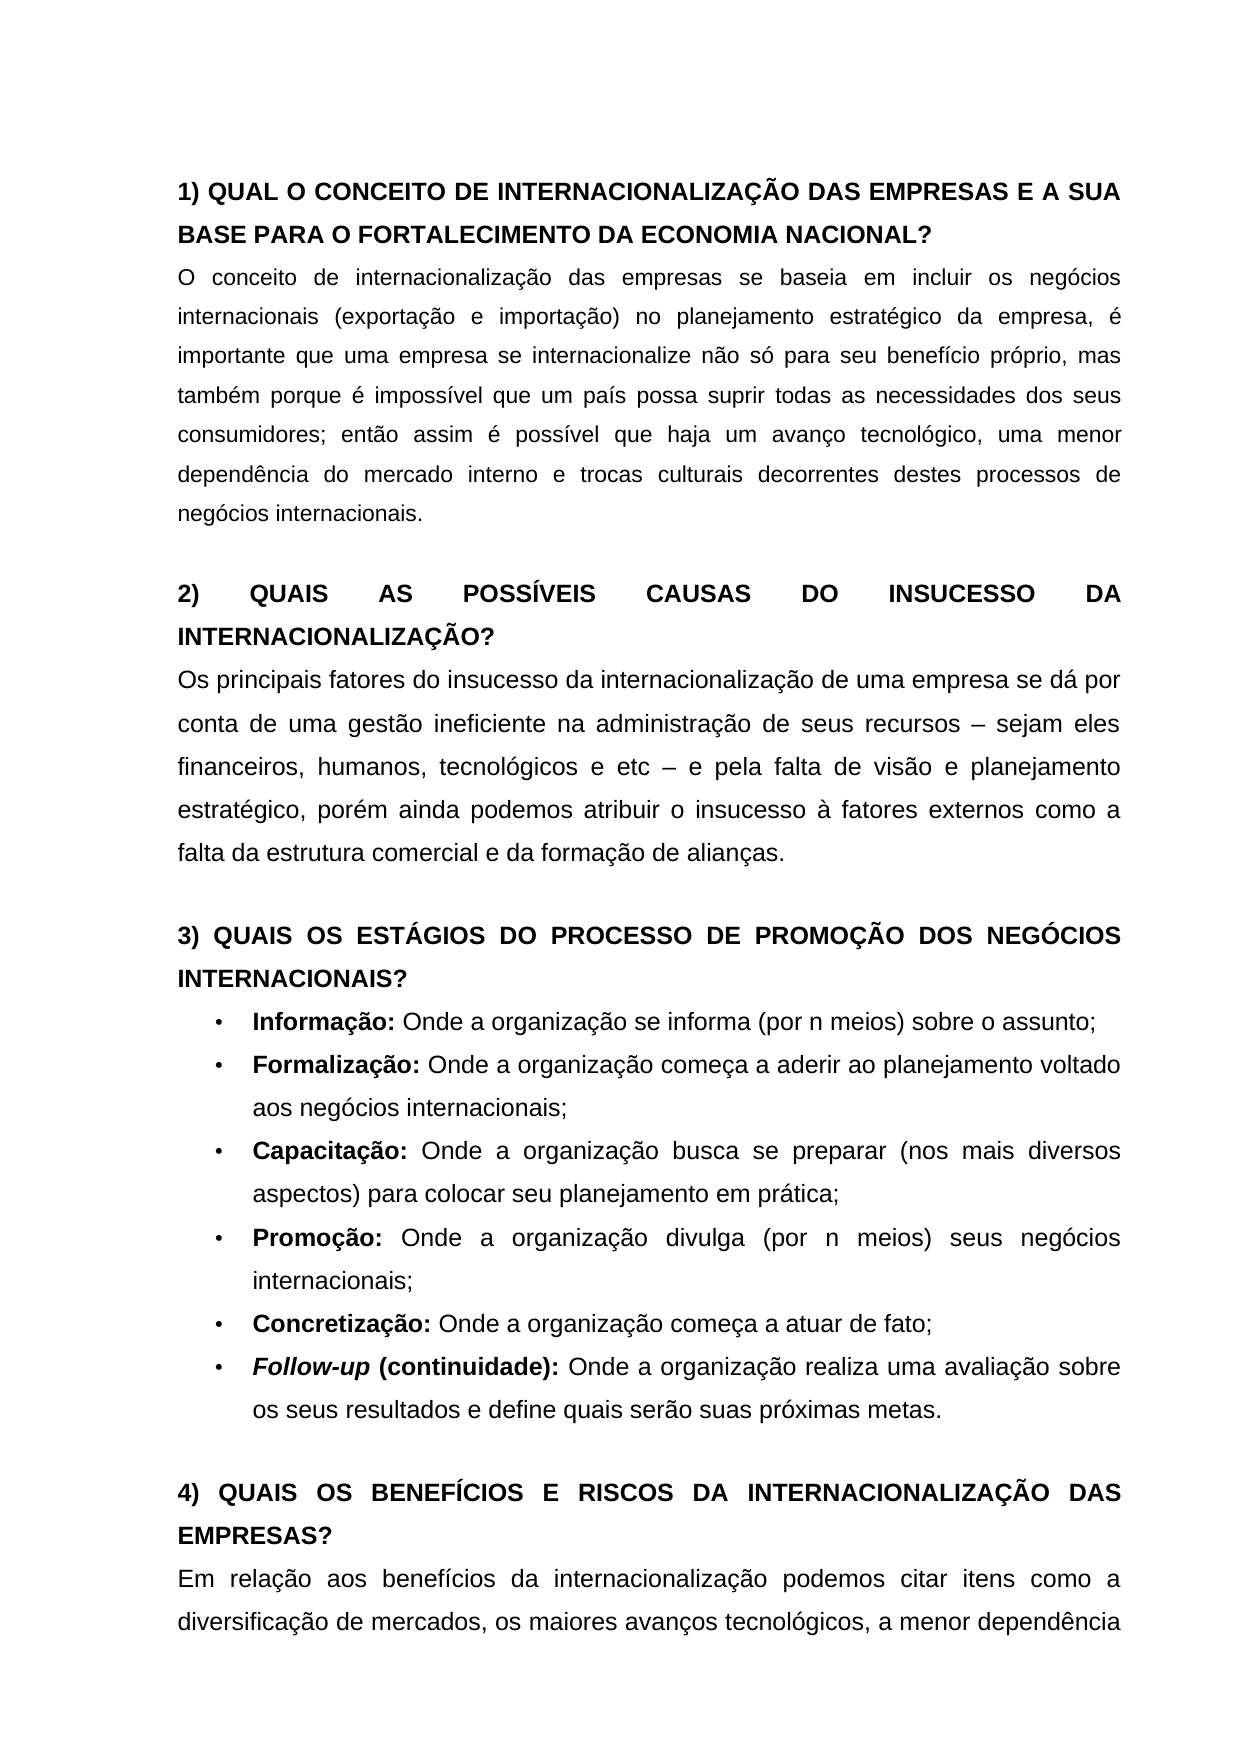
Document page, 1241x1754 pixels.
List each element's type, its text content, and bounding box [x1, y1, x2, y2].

text 3) QUAIS OS ESTÁGIOS DO PROCESSO DE PROMOÇÃO DOS NEGÓCIOS INTERNACIONAIS? [177, 921, 1122, 992]
text Os principais fatores do insucesso da internacionalização de uma empresa se dá por conta de uma gestão ineficiente na administração de seus recursos – sejam eles financeiros, humanos, tecnológicos e etc – e pela falta de visão e planejamento estratégico, porém ainda podemos atribuir o insucesso à fatores externos como a falta da estrutura comercial e da formação de alianças. [177, 666, 1122, 867]
list Promoção: Onde a organização divulga (por n meios) seus negócios internacionais; [215, 1222, 1122, 1294]
list Formalização: Onde a organização começa a aderir ao planejamento voltado aos negócios internacionais; [215, 1050, 1122, 1122]
text 4) QUAIS OS BENEFÍCIOS E RISCOS DA INTERNACIONALIZAÇÃO DAS EMPRESAS? [177, 1478, 1122, 1549]
text 1) QUAL O CONCEITO DE INTERNACIONALIZAÇÃO DAS EMPRESAS E A SUA BASE PARA O FORTALECIMENTO DA ECONOMIA NACIONAL? [177, 177, 1122, 249]
list Follow-up (continuidade): Onde a organização realiza uma avaliação sobre os seus resultados e define quais serão suas próximas metas. [215, 1352, 1122, 1424]
list Capacitação: Onde a organização busca se preparar (nos mais diversos aspectos) para colocar seu planejamento em prática; [215, 1136, 1122, 1208]
list Concretização: Onde a organização começa a atuar de fato; [215, 1309, 1122, 1337]
text 2) QUAIS AS POSSÍVEIS CAUSAS DO INSUCESSO DA INTERNACIONALIZAÇÃO? [177, 579, 1122, 651]
text Em relação aos benefícios da internacionalização podemos citar itens como a diversificação de mercados, os maiores avanços tecnológicos, a menor dependência [177, 1564, 1122, 1636]
text O conceito de internacionalização das empresas se baseia em incluir os negócios internacionais (exportação e importação) no planejamento estratégico da empresa, é importante que uma empresa se internacionalize não só para seu benefício próprio, mas também porque é impossível que um país possa suprir todas as necessidades dos seus consumidores; então assim é possível que haja um avanço tecnológico, uma menor dependência do mercado interno e trocas culturais decorrentes destes processos de negócios internacionais. [177, 263, 1122, 527]
list Informação: Onde a organização se informa (por n meios) sobre o assunto; [215, 1007, 1122, 1036]
